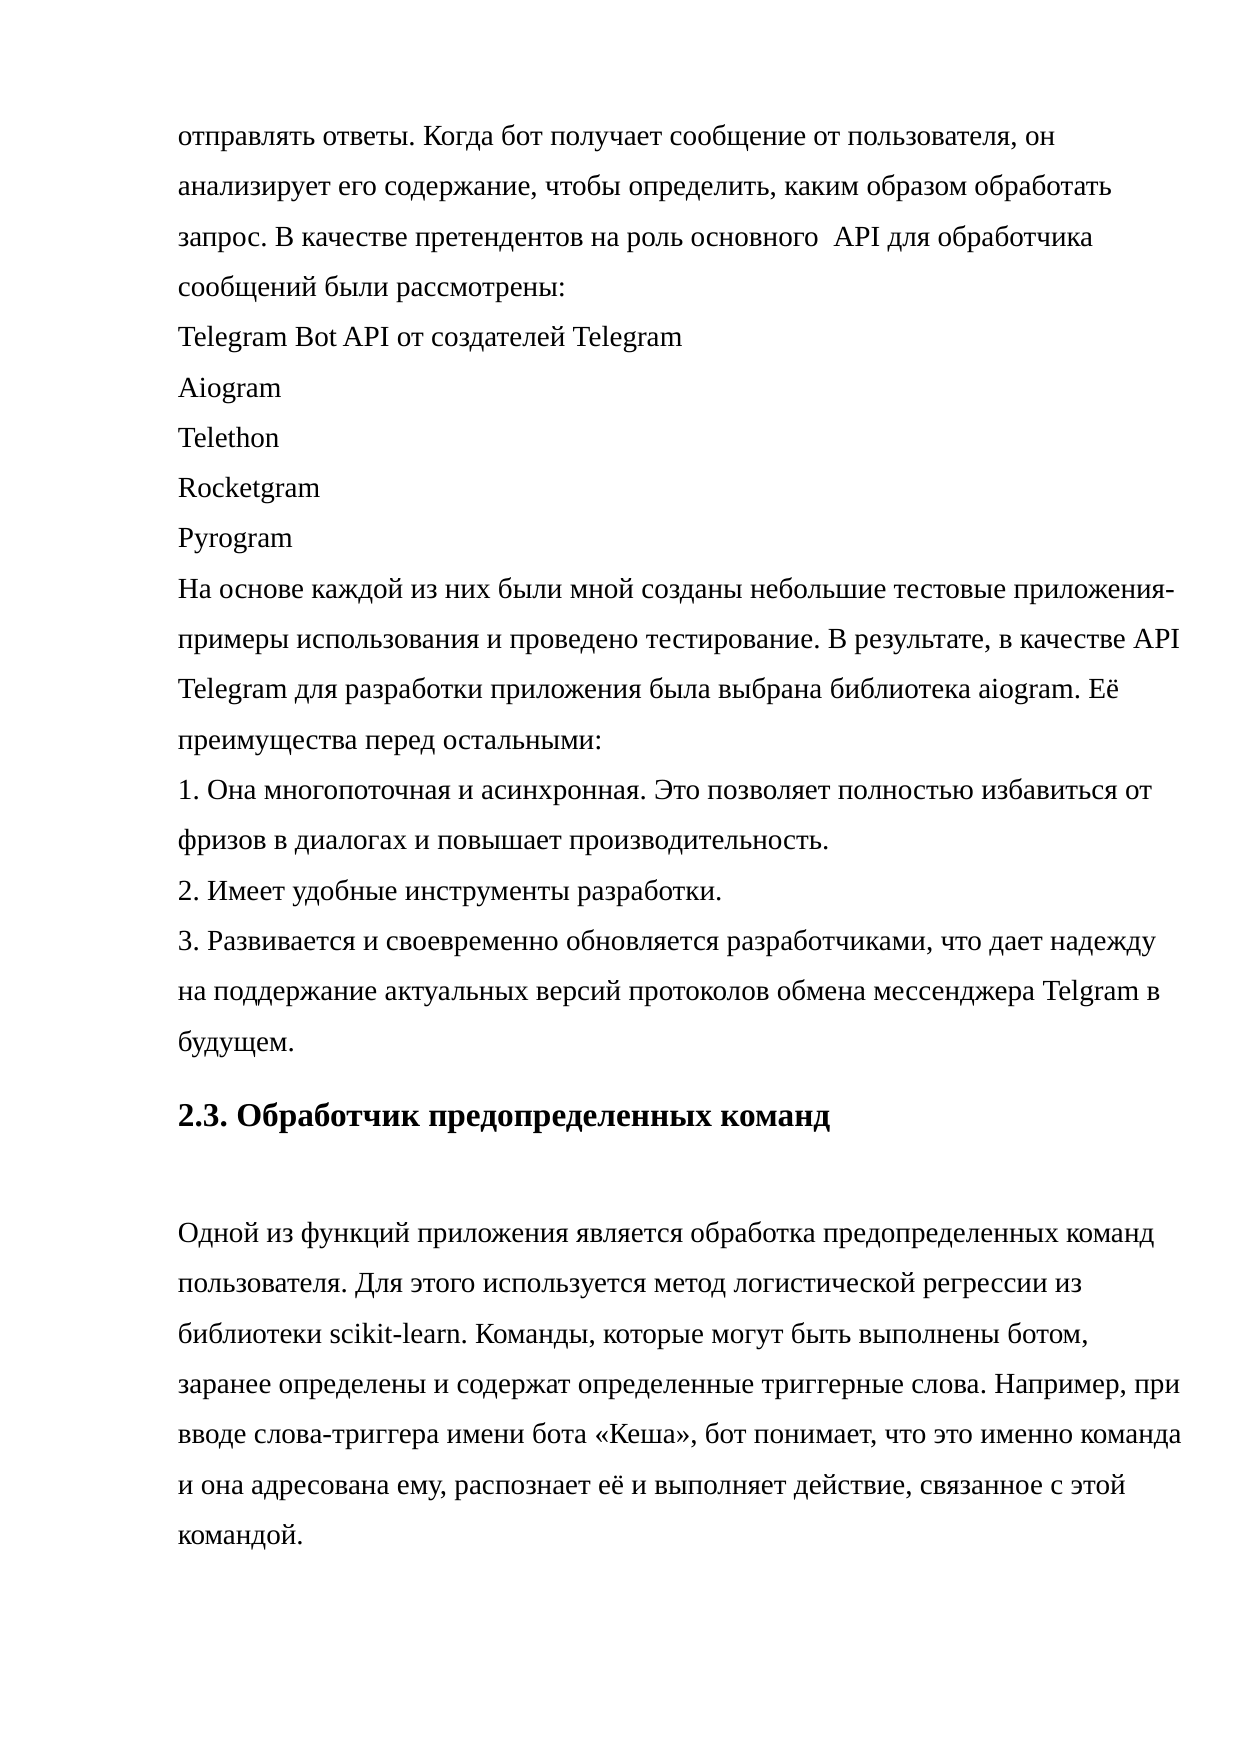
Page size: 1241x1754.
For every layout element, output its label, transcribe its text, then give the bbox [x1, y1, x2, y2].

text 3. Развивается и своевременно обновляется разработчиками, что дает надежду на поддержание актуальных версий протоколов обмена мессенджера Telgram в будущем. [178, 923, 1182, 1057]
text Rocketgram [178, 470, 1182, 504]
text Pyrogram [178, 521, 1182, 554]
subtitle 2.3. Обработчик предопределенных команд [178, 1095, 1182, 1133]
text Telethon [178, 420, 1182, 453]
text отправлять ответы. Когда бот получает сообщение от пользователя, он анализирует его содержание, чтобы определить, каким образом обработать запрос. В качестве претендентов на роль основного API для обработчика сообщений были рассмотрены: [178, 118, 1182, 303]
text 2. Имеет удобные инструменты разработки. [178, 873, 1182, 906]
text Одной из функций приложения является обработка предопределенных команд пользователя. Для этого используется метод логистической регрессии из библиотеки scikit-learn. Команды, которые могут быть выполнены ботом, заранее определены и содержат определенные триггерные слова. Например, при вводе слова-триггера имени бота «Кеша», бот понимает, что это именно команда и она адресована ему, распознает её и выполняет действие, связанное с этой командой. [178, 1215, 1182, 1551]
text Aiogram [178, 370, 1182, 403]
text Telegram Bot API от создателей Telegram [178, 319, 1182, 353]
text На основе каждой из них были мной созданы небольшие тестовые приложения-примеры использования и проведено тестирование. В результате, в качестве API Telegram для разработки приложения была выбрана библиотека aiogram. Её преимущества перед остальными: [178, 571, 1182, 755]
text 1. Она многопоточная и асинхронная. Это позволяет полностью избавиться от фризов в диалогах и повышает производительность. [178, 772, 1182, 856]
